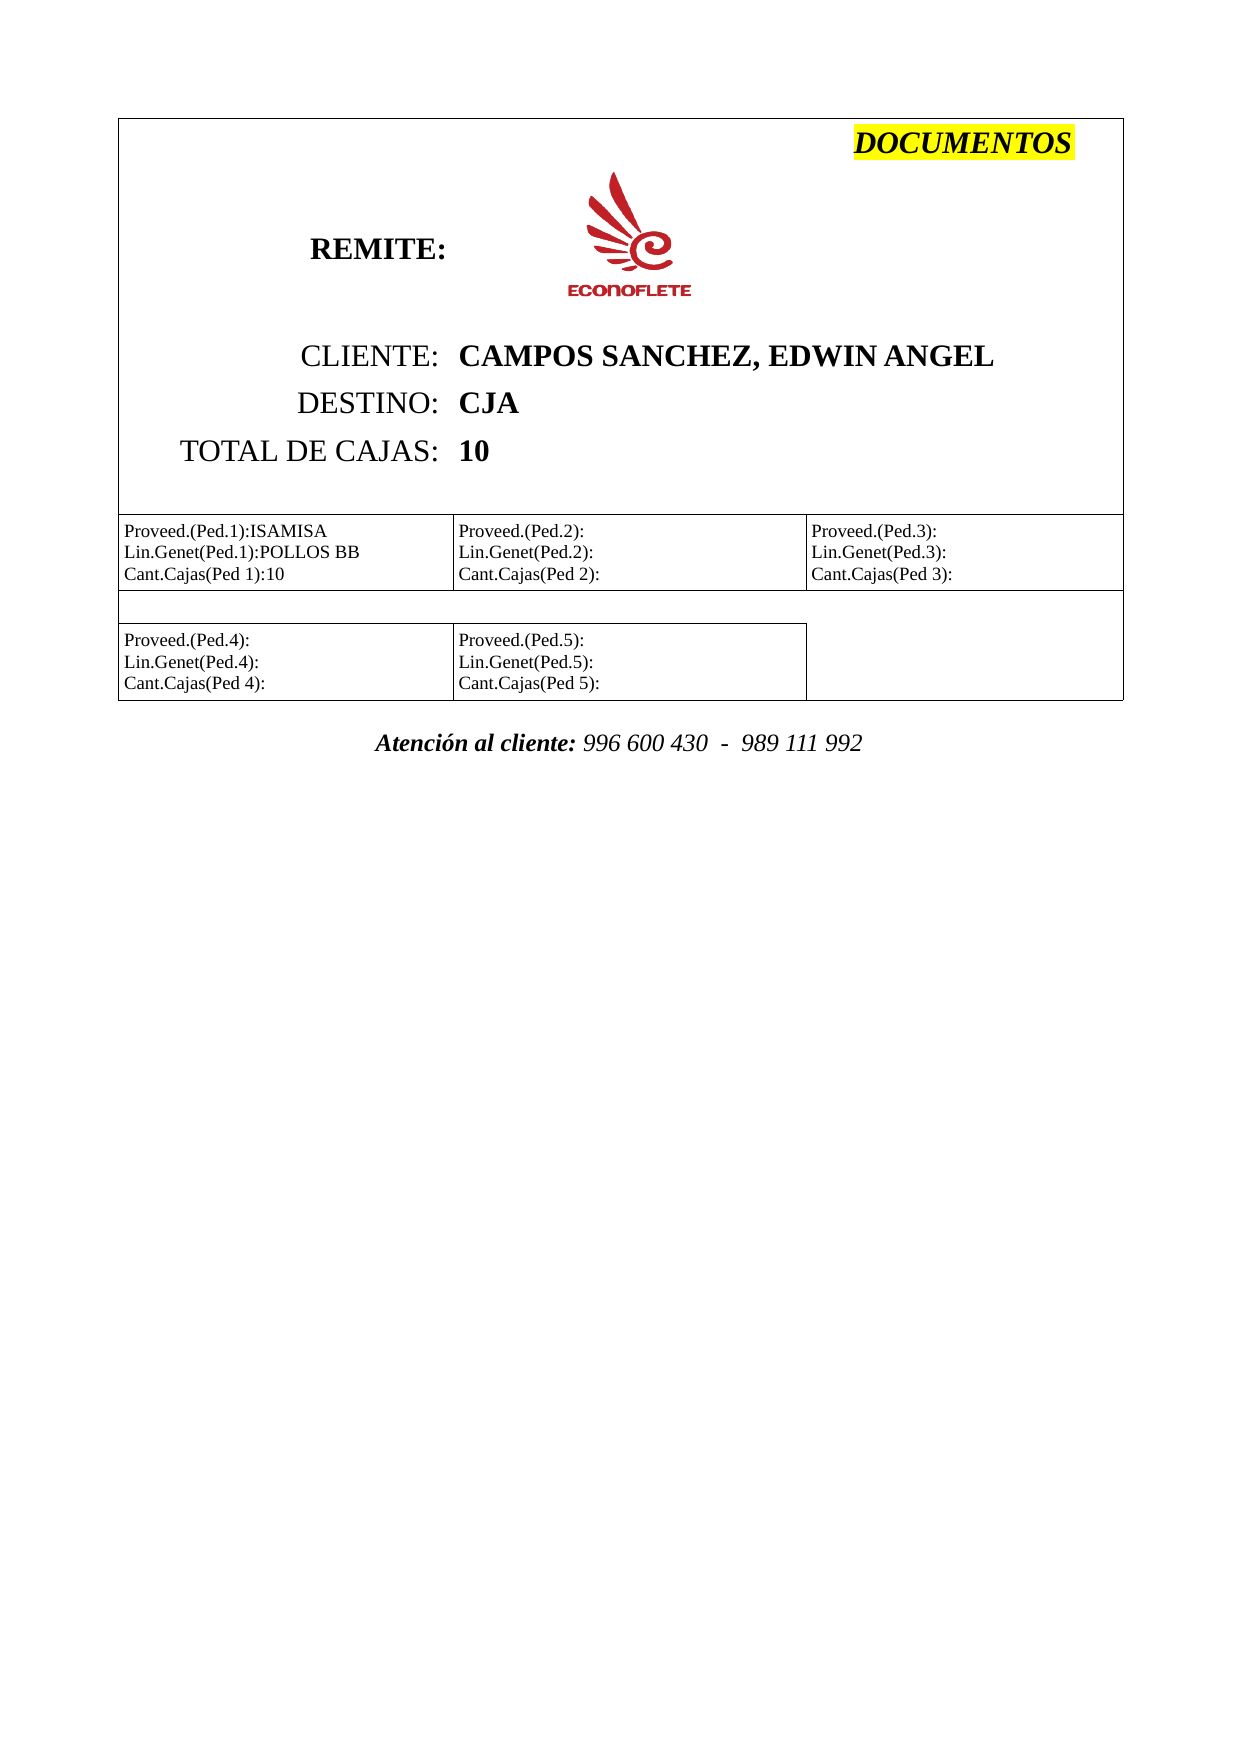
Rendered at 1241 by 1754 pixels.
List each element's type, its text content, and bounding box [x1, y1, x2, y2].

table_cell REMITE: [119, 166, 453, 332]
table_cell [806, 474, 1123, 514]
table_cell [453, 166, 806, 332]
table_cell [119, 474, 453, 514]
table_cell [453, 474, 806, 514]
table_cell 10 [453, 426, 1123, 474]
table_cell Proveed.(Ped.4): Lin.Genet(Ped.4): Cant.Cajas(Ped 4): [119, 624, 453, 699]
table_cell [806, 591, 1123, 623]
table_cell CLIENTE: [119, 332, 453, 379]
table_cell CJA [453, 379, 806, 426]
table_cell Proveed.(Ped.2): Lin.Genet(Ped.2): Cant.Cajas(Ped 2): [454, 515, 806, 590]
table_cell Proveed.(Ped.1):ISAMISA Lin.Genet(Ped.1):POLLOS BB Cant.Cajas(Ped 1):10 [119, 515, 453, 590]
table_header [453, 119, 806, 166]
table_header [119, 119, 453, 166]
table_cell CAMPOS SANCHEZ, EDWIN ANGEL [453, 332, 1123, 379]
table_cell Proveed.(Ped.5): Lin.Genet(Ped.5): Cant.Cajas(Ped 5): [454, 624, 806, 699]
table_cell Proveed.(Ped.3): Lin.Genet(Ped.3): Cant.Cajas(Ped 3): [807, 515, 1123, 590]
table_cell [453, 591, 806, 623]
picture [552, 171, 707, 297]
table_header DOCUMENTOS [806, 119, 1123, 166]
table_cell [807, 623, 1123, 699]
table_cell [806, 379, 1123, 426]
table_cell DESTINO: [119, 379, 453, 426]
table_cell TOTAL DE CAJAS: [119, 426, 453, 474]
table_cell [806, 166, 1123, 332]
text Atención al cliente: 996 600 430 - 989 111 992 [118, 728, 1122, 757]
table_cell [119, 591, 453, 623]
